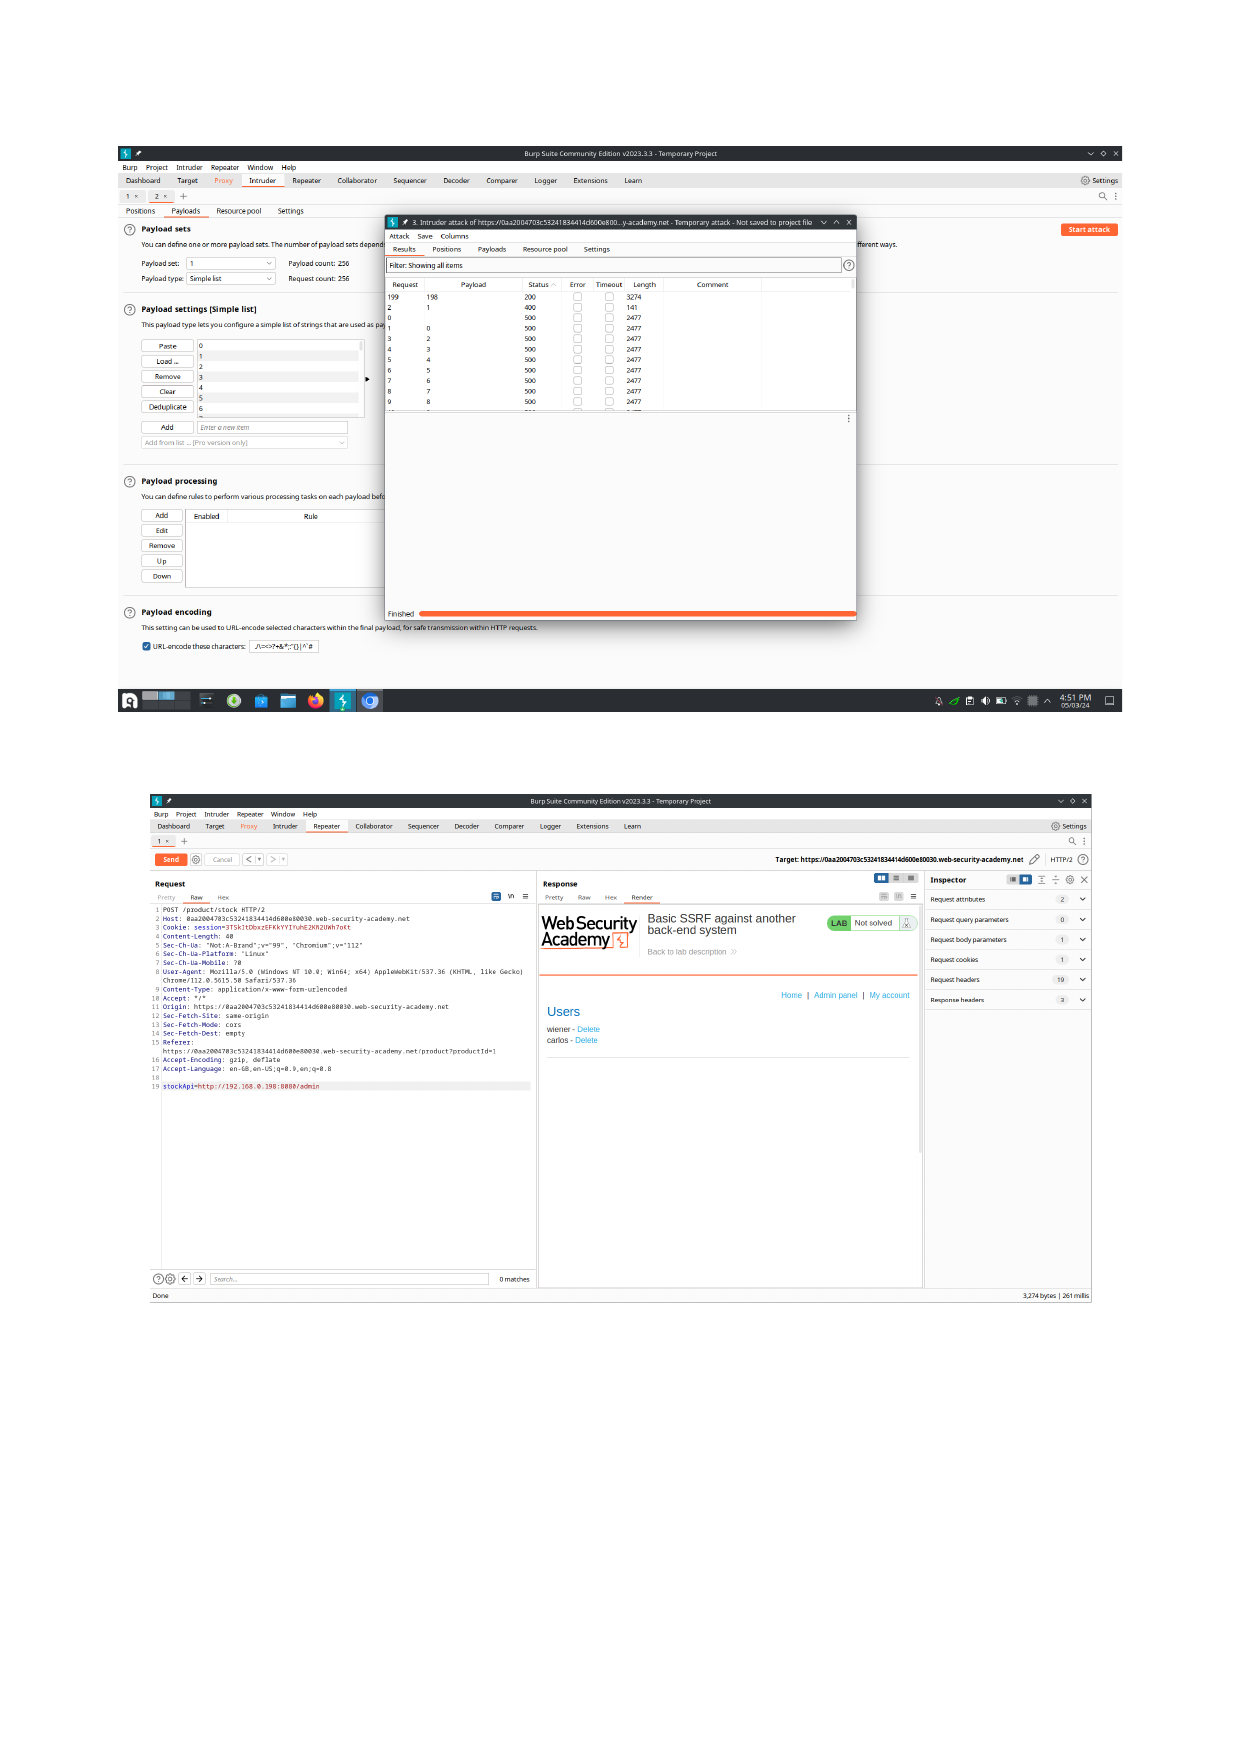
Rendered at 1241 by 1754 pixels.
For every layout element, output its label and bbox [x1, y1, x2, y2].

picture [118, 146, 1123, 712]
picture [118, 769, 1123, 1340]
